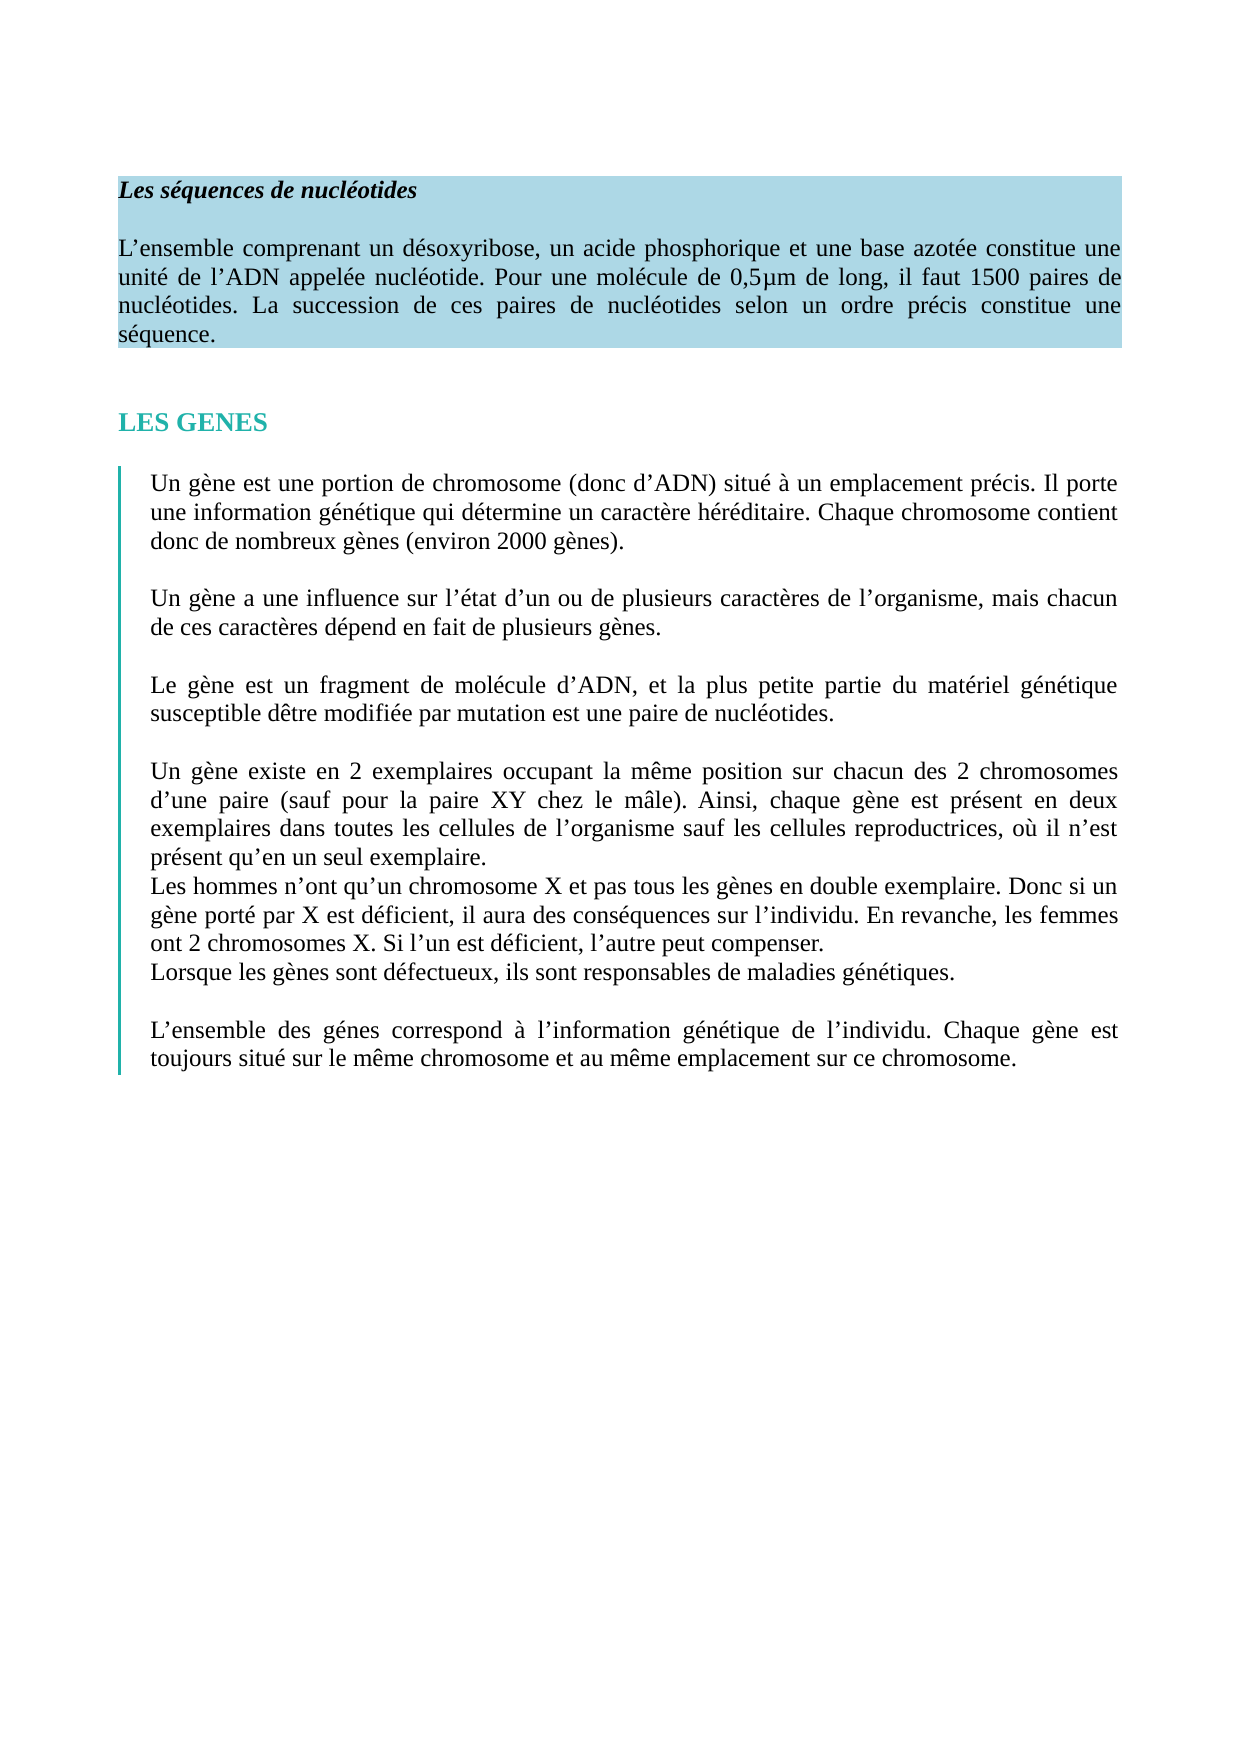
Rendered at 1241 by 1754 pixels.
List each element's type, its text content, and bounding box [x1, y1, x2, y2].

text Un gène est une portion de chromosome (donc d’ADN) situé à un emplacement précis. Il porte une information génétique qui détermine un caractère héréditaire. Chaque chromosome contient donc de nombreux gènes (environ 2000 gènes). [121, 466, 1122, 555]
text L’ensemble comprenant un désoxyribose, un acide phosphorique et une base azotée constitue une unité de l’ADN appelée nucléotide. Pour une molécule de 0,5µm de long, il faut 1500 paires de nucléotides. La succession de ces paires de nucléotides selon un ordre précis constitue une séquence. [118, 233, 1122, 348]
text Un gène existe en 2 exemplaires occupant la même position sur chacun des 2 chromosomes d’une paire (sauf pour la paire XY chez le mâle). Ainsi, chaque gène est présent en deux exemplaires dans toutes les cellules de l’organisme sauf les cellules reproductrices, où il n’est présent qu’en un seul exemplaire. [121, 756, 1122, 871]
text L’ensemble des génes correspond à l’information génétique de l’individu. Chaque gène est toujours situé sur le même chromosome et au même emplacement sur ce chromosome. [121, 1015, 1122, 1075]
text Les séquences de nucléotides [118, 176, 1122, 204]
text Un gène a une influence sur l’état d’un ou de plusieurs caractères de l’organisme, mais chacun de ces caractères dépend en fait de plusieurs gènes. [121, 583, 1122, 641]
text LES GENES [118, 406, 1122, 437]
text Les hommes n’ont qu’un chromosome X et pas tous les gènes en double exemplaire. Donc si un gène porté par X est déficient, il aura des conséquences sur l’individu. En revanche, les femmes ont 2 chromosomes X. Si l’un est déficient, l’autre peut compenser. [121, 871, 1122, 957]
text Lorsque les gènes sont défectueux, ils sont responsables de maladies génétiques. [121, 957, 1122, 986]
text Le gène est un fragment de molécule d’ADN, et la plus petite partie du matériel génétique susceptible dêtre modifiée par mutation est une paire de nucléotides. [121, 670, 1122, 727]
